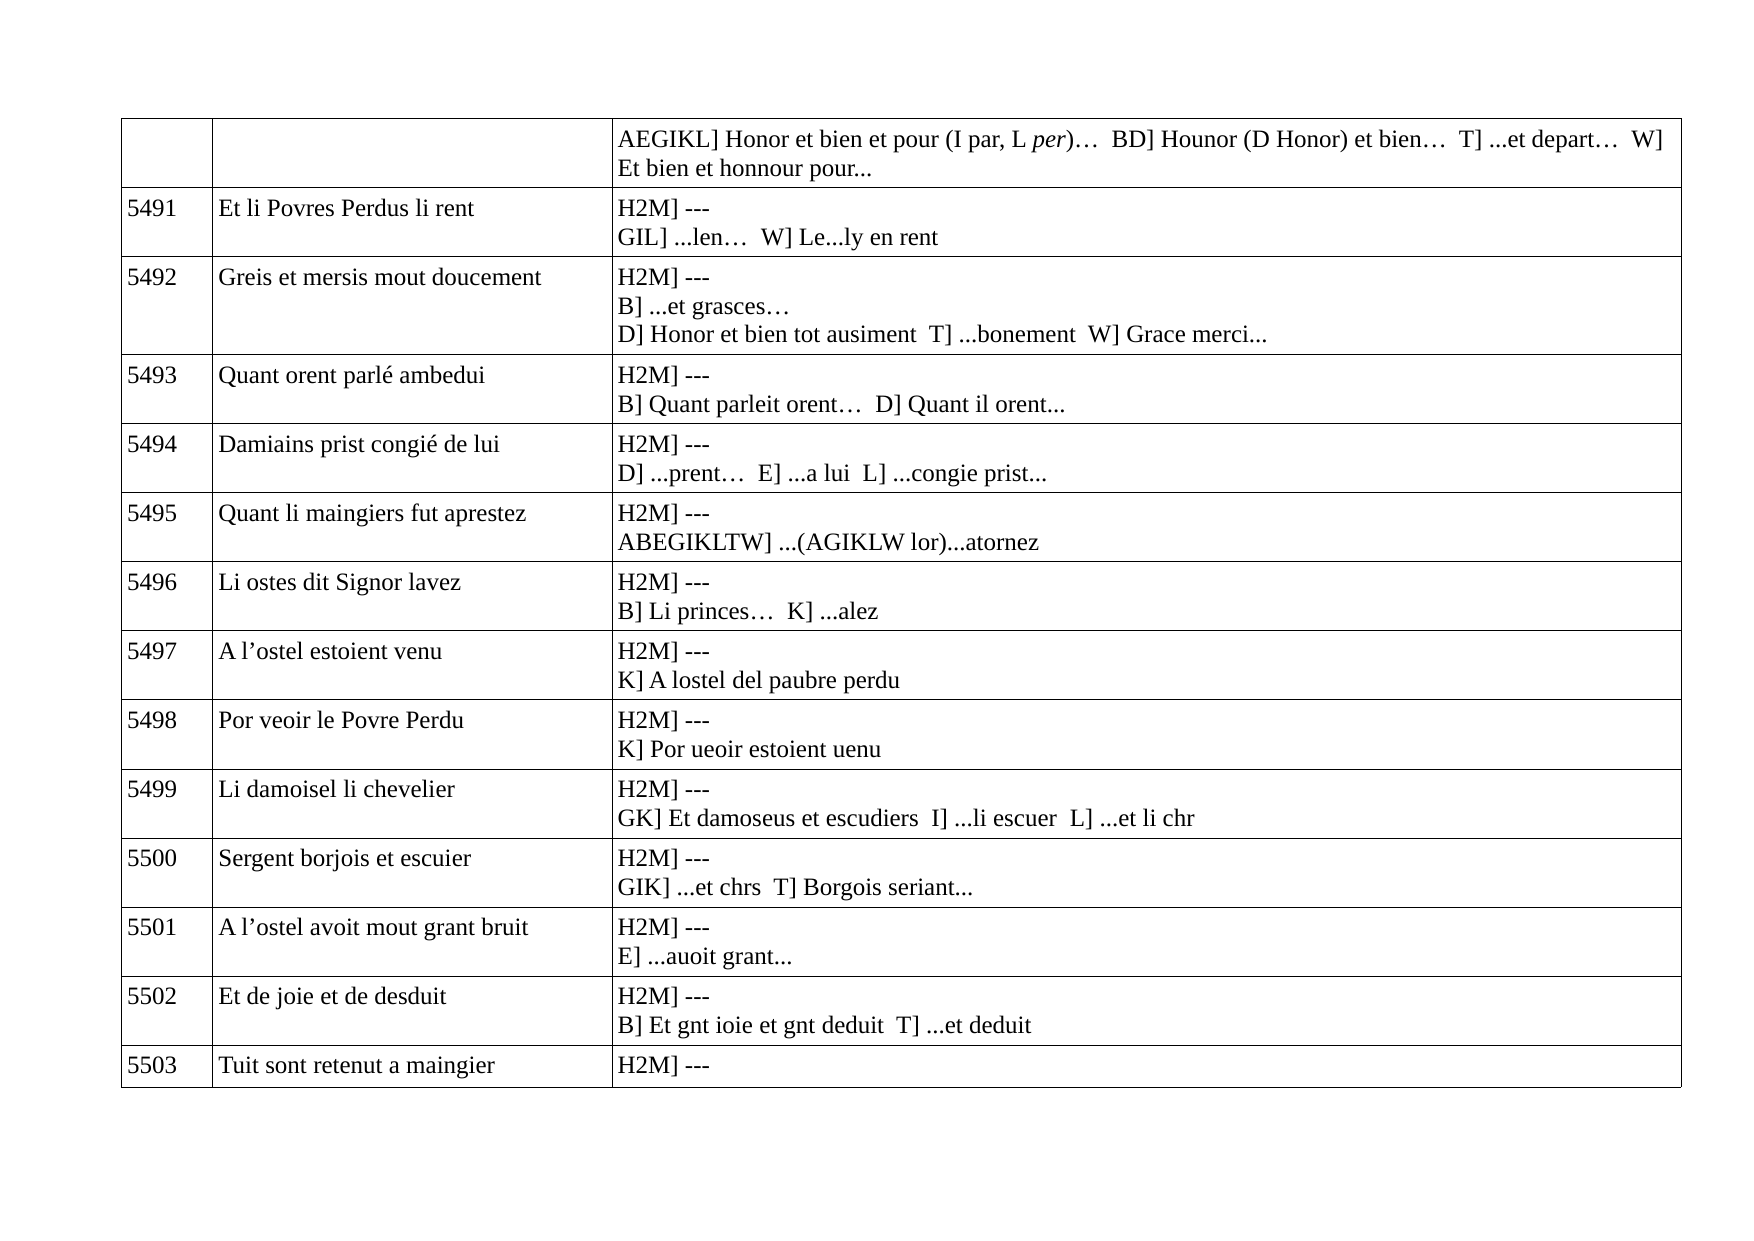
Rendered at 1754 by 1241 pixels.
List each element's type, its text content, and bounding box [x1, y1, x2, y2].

table_cell [122, 119, 212, 187]
table_cell 5492 [122, 257, 212, 354]
table_cell Li ostes dit Signor lavez [213, 562, 612, 630]
table_cell Et li Povres Perdus li rent [213, 188, 612, 256]
table_cell 5503 [122, 1046, 212, 1087]
table_cell 5502 [122, 977, 212, 1045]
table_cell Damiains prist congié de lui [213, 424, 612, 492]
table_cell Por veoir le Povre Perdu [213, 700, 612, 768]
table_cell H2M] --- GK] Et damoseus et escudiers I] ...li escuer L] ...et li chr [613, 770, 1681, 837]
table_cell Et de joie et de desduit [213, 977, 612, 1045]
table_cell H2M] --- B] Li princes… K] ...alez [613, 562, 1681, 630]
table_cell 5493 [122, 355, 212, 423]
table_cell H2M] --- ABEGIKLTW] ...(AGIKLW lor)...atornez [613, 493, 1681, 561]
table_cell H2M] --- K] Por ueoir estoient uenu [613, 700, 1681, 768]
table_cell 5499 [122, 770, 212, 837]
table_cell Sergent borjois et escuier [213, 839, 612, 907]
table_cell H2M] --- K] A lostel del paubre perdu [613, 631, 1681, 699]
table_cell H2M] --- B] Quant parleit orent… D] Quant il orent... [613, 355, 1681, 423]
table_cell 5496 [122, 562, 212, 630]
table_cell H2M] --- GIL] ...len… W] Le...ly en rent [613, 188, 1681, 256]
table_cell --- AEGIKL] Honor et bien et pour (I par, L per)… BD] Hounor (D Honor) et bien… T] ...et depart… W] Et bien et honnour pour... [613, 119, 1681, 187]
table_cell H2M] --- E] ...auoit grant... [613, 908, 1681, 976]
table_cell Tuit sont retenut a maingier [213, 1046, 612, 1087]
table_cell 5498 [122, 700, 212, 768]
table_cell 5494 [122, 424, 212, 492]
table_cell A l’ostel avoit mout grant bruit [213, 908, 612, 976]
table_cell 5497 [122, 631, 212, 699]
table_cell H2M] --- [613, 1046, 1681, 1087]
table_cell 5495 [122, 493, 212, 561]
table_cell A l’ostel estoient venu [213, 631, 612, 699]
table_cell 5501 [122, 908, 212, 976]
table_cell 5500 [122, 839, 212, 907]
table_cell H2M] --- B] Et gnt ioie et gnt deduit T] ...et deduit [613, 977, 1681, 1045]
table_cell H2M] --- B] ...et grasces… D] Honor et bien tot ausiment T] ...bonement W] Grace merci... [613, 257, 1681, 354]
table_cell Quant li maingiers fut aprestez [213, 493, 612, 561]
table_cell H2M] --- GIK] ...et chrs T] Borgois seriant... [613, 839, 1681, 907]
table_cell Greis et mersis mout doucement [213, 257, 612, 354]
table_cell Quant orent parlé ambedui [213, 355, 612, 423]
table_cell 5491 [122, 188, 212, 256]
table_cell H2M] --- D] ...prent… E] ...a lui L] ...congie prist... [613, 424, 1681, 492]
table_cell [213, 119, 612, 187]
table_cell Li damoisel li chevelier [213, 770, 612, 837]
